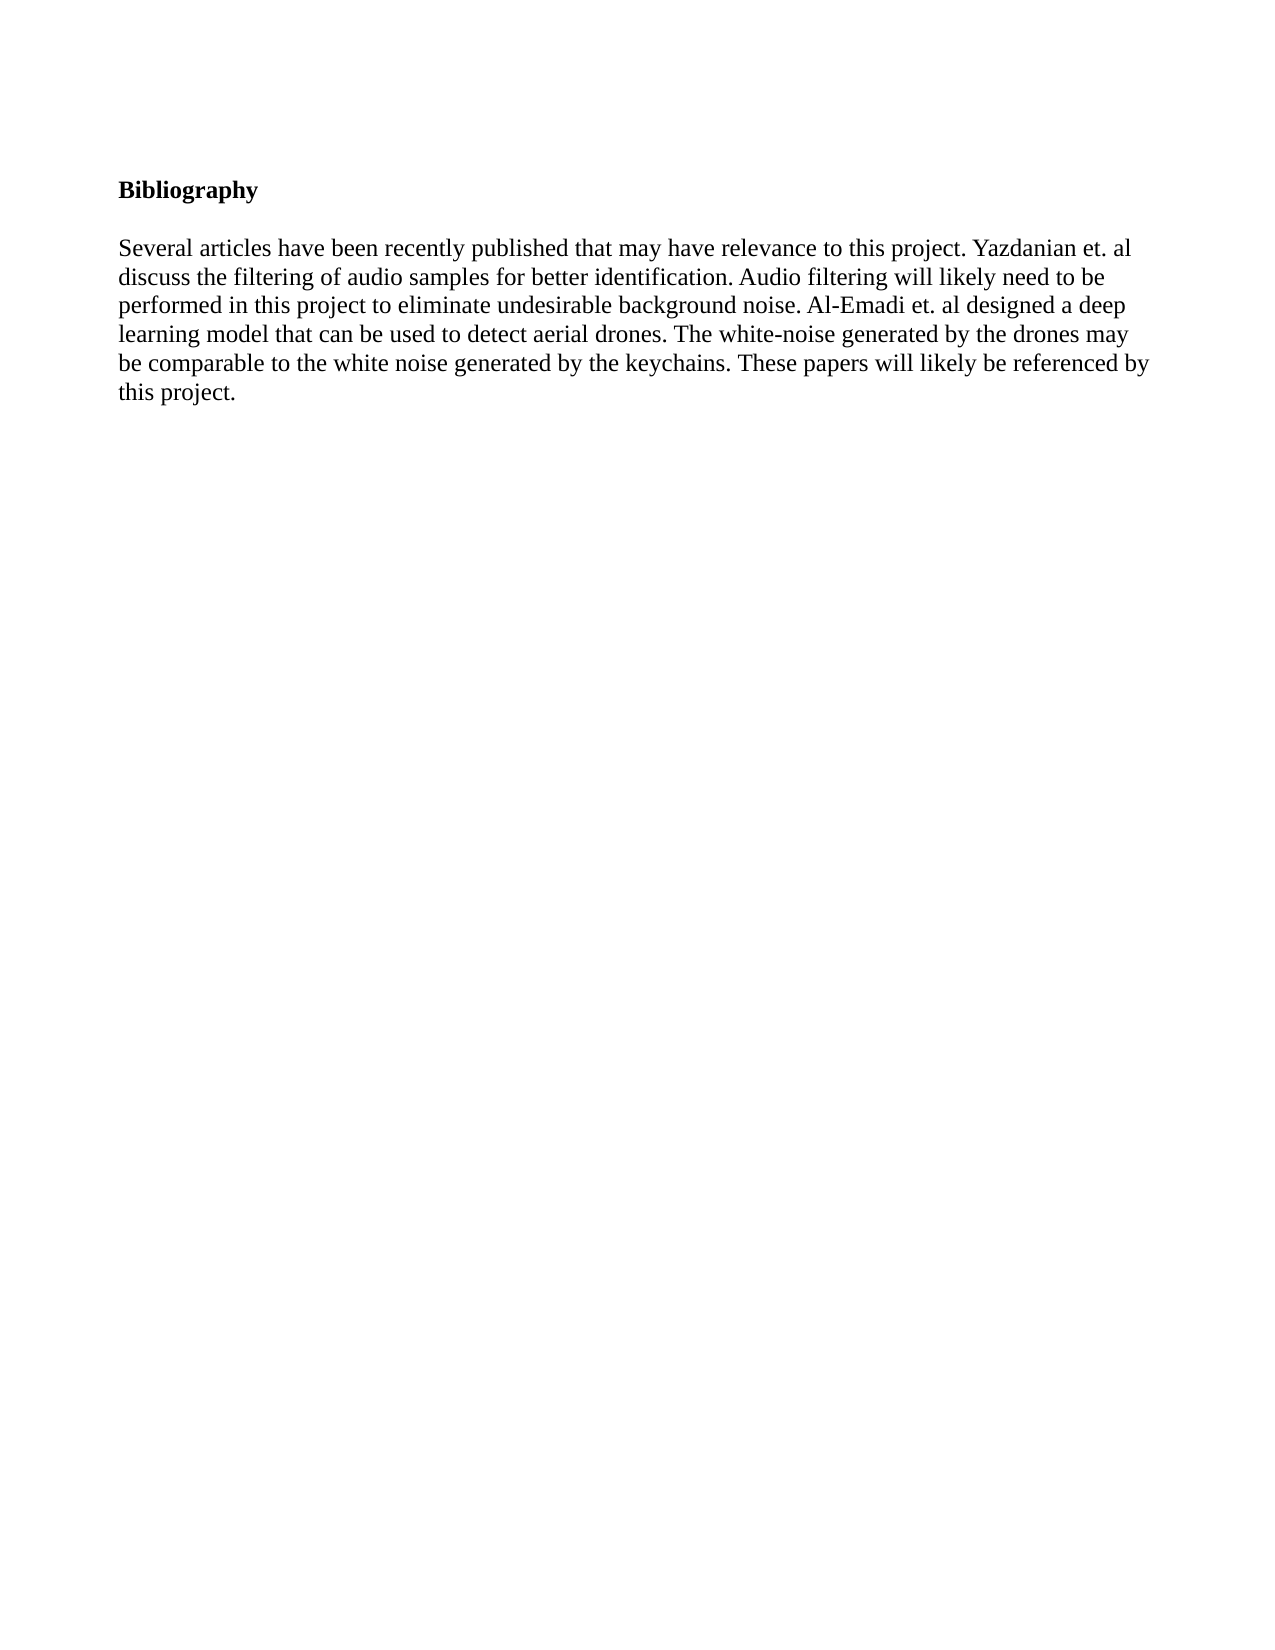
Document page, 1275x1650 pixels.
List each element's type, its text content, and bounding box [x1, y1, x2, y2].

text Bibliography [118, 176, 1157, 204]
text Several articles have been recently published that may have relevance to this project. Yazdanian et. al discuss the filtering of audio samples for better identification. Audio filtering will likely need to be performed in this project to eliminate undesirable background noise. Al-Emadi et. al designed a deep learning model that can be used to detect aerial drones. The white-noise generated by the drones may be comparable to the white noise generated by the keychains. These papers will likely be referenced by this project. [118, 233, 1157, 406]
